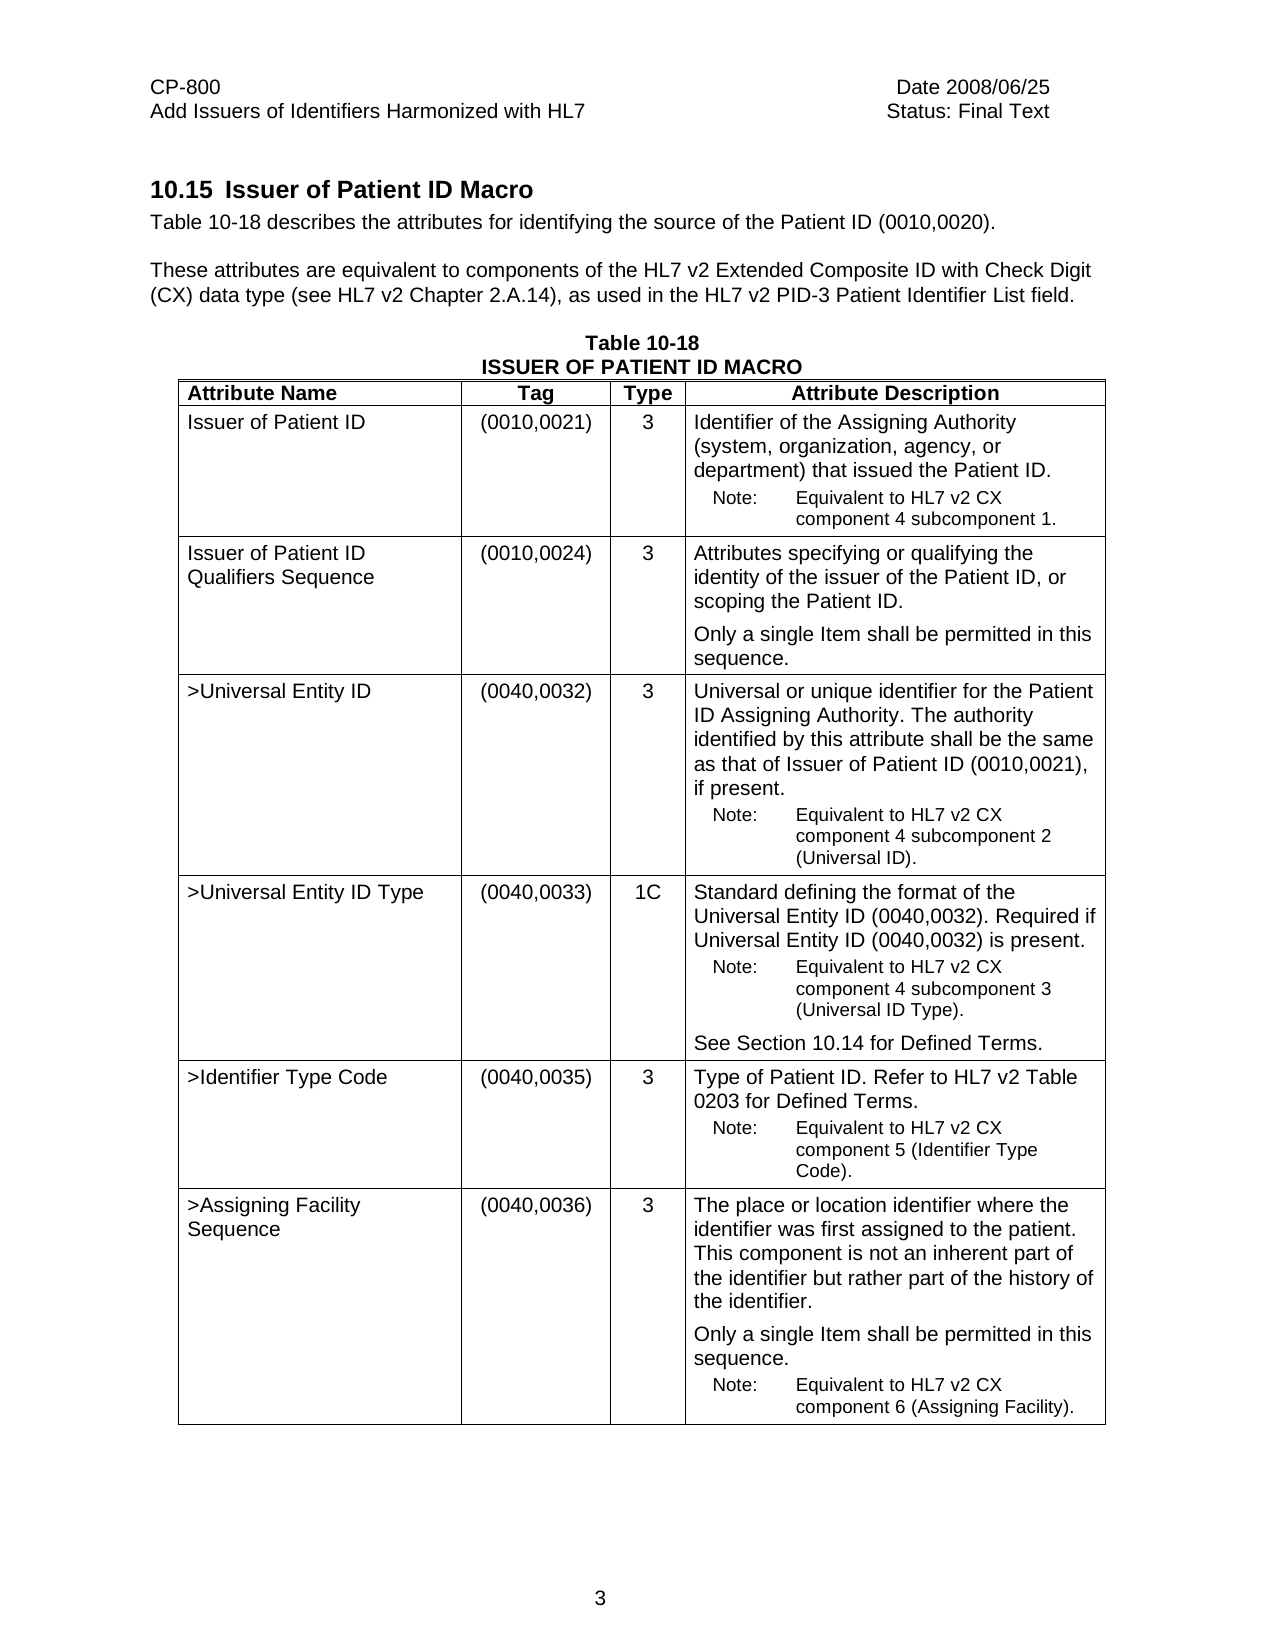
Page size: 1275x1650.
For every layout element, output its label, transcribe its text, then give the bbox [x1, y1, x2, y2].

table_cell >Universal Entity ID Type [179, 876, 461, 1059]
table_cell 3 [611, 1061, 685, 1188]
text Table 10-18 describes the attributes for identifying the source of the Patient ID (0010,0020). [150, 210, 1134, 234]
table_cell The place or location identifier where the identifier was first assigned to the patient. This component is not an inherent part of the identifier but rather part of the history of the identifier. Only a single Item shall be permitted in this sequence. Note: Equivalent to HL7 v2 CX component 6 (Assigning Facility). [686, 1189, 1105, 1423]
table_cell Attributes specifying or qualifying the identity of the issuer of the Patient ID, or scoping the Patient ID. Only a single Item shall be permitted in this sequence. [686, 537, 1105, 674]
table_header Type [611, 382, 685, 405]
table_cell 3 [611, 406, 685, 536]
table_cell >Identifier Type Code [179, 1061, 461, 1188]
subtitle 10.15 Issuer of Patient ID Macro [150, 175, 1134, 204]
table_cell Type of Patient ID. Refer to HL7 v2 Table 0203 for Defined Terms. Note: Equivalent to HL7 v2 CX component 5 (Identifier Type Code). [686, 1061, 1105, 1188]
table_cell (0010,0021) [462, 406, 610, 536]
table_cell 3 [611, 537, 685, 674]
table_cell Issuer of Patient ID Qualifiers Sequence [179, 537, 461, 674]
text These attributes are equivalent to components of the HL7 v2 Extended Composite ID with Check Digit (CX) data type (see HL7 v2 Chapter 2.A.14), as used in the HL7 v2 PID-3 Patient Identifier List field. [150, 258, 1134, 307]
table_cell (0040,0032) [462, 675, 610, 875]
table_cell 3 [611, 1189, 685, 1423]
table_cell >Universal Entity ID [179, 675, 461, 875]
table_cell (0010,0024) [462, 537, 610, 674]
table_cell (0040,0035) [462, 1061, 610, 1188]
table_cell (0040,0036) [462, 1189, 610, 1423]
table_header Tag [462, 382, 610, 405]
table_cell Identifier of the Assigning Authority (system, organization, agency, or department) that issued the Patient ID. Note: Equivalent to HL7 v2 CX component 4 subcomponent 1. [686, 406, 1105, 536]
table_cell 1C [611, 876, 685, 1059]
table_header Attribute Description [686, 382, 1105, 405]
table_cell (0040,0033) [462, 876, 610, 1059]
table_cell Issuer of Patient ID [179, 406, 461, 536]
table_cell >Assigning Facility Sequence [179, 1189, 461, 1423]
table_header Attribute Name [179, 382, 461, 405]
title Table 10-18 ISSUER OF PATIENT ID MACRO [150, 331, 1134, 379]
table_cell Standard defining the format of the Universal Entity ID (0040,0032). Required if Universal Entity ID (0040,0032) is present. Note: Equivalent to HL7 v2 CX component 4 subcomponent 3 (Universal ID Type). See Section 10.14 for Defined Terms. [686, 876, 1105, 1059]
table_cell 3 [611, 675, 685, 875]
table_cell Universal or unique identifier for the Patient ID Assigning Authority. The authority identified by this attribute shall be the same as that of Issuer of Patient ID (0010,0021), if present. Note: Equivalent to HL7 v2 CX component 4 subcomponent 2 (Universal ID). [686, 675, 1105, 875]
